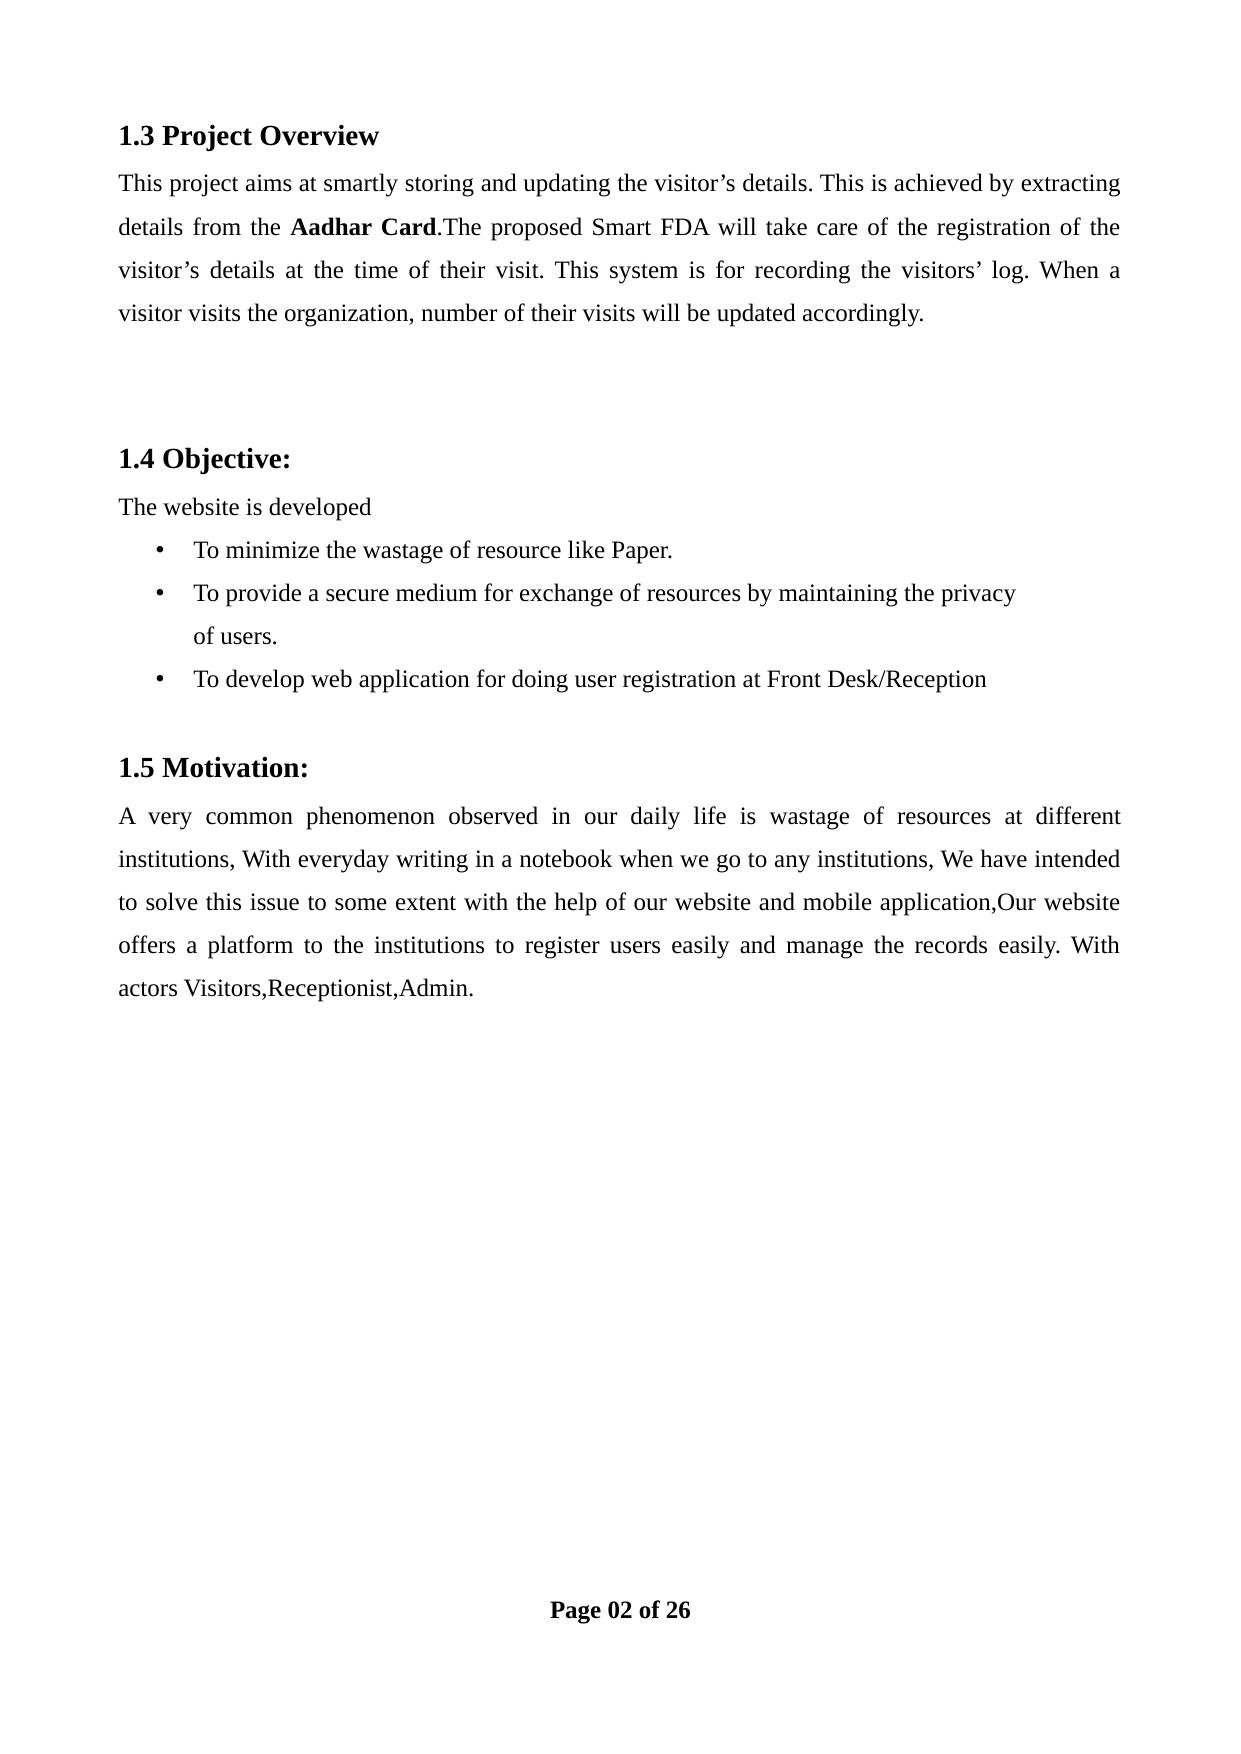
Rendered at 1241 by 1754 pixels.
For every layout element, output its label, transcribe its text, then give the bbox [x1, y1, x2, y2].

text 1.3 Project Overview [118, 118, 1122, 152]
list of users. [156, 621, 1122, 650]
list To develop web application for doing user registration at Front Desk/Reception [156, 664, 1122, 693]
list To minimize the wastage of resource like Paper. [156, 535, 1122, 564]
text 1.5 Motivation: [118, 751, 1122, 784]
list To provide a secure medium for exchange of resources by maintaining the privacy [156, 578, 1122, 607]
text The website is developed [118, 492, 1122, 521]
text 1.4 Objective: [118, 442, 1122, 475]
text A very common phenomenon observed in our daily life is wastage of resources at different institutions, With everyday writing in a notebook when we go to any institutions, We have intended to solve this issue to some extent with the help of our website and mobile application,Our website offers a platform to the institutions to register users easily and manage the records easily. With actors Visitors,Receptionist,Admin. [118, 801, 1122, 1002]
text This project aims at smartly storing and updating the visitor’s details. This is achieved by extracting details from the Aadhar Card.The proposed Smart FDA will take care of the registration of the visitor’s details at the time of their visit. This system is for recording the visitors’ log. When a visitor visits the organization, number of their visits will be updated accordingly. [118, 168, 1122, 327]
text Page 02 of 26 [118, 1595, 1122, 1624]
